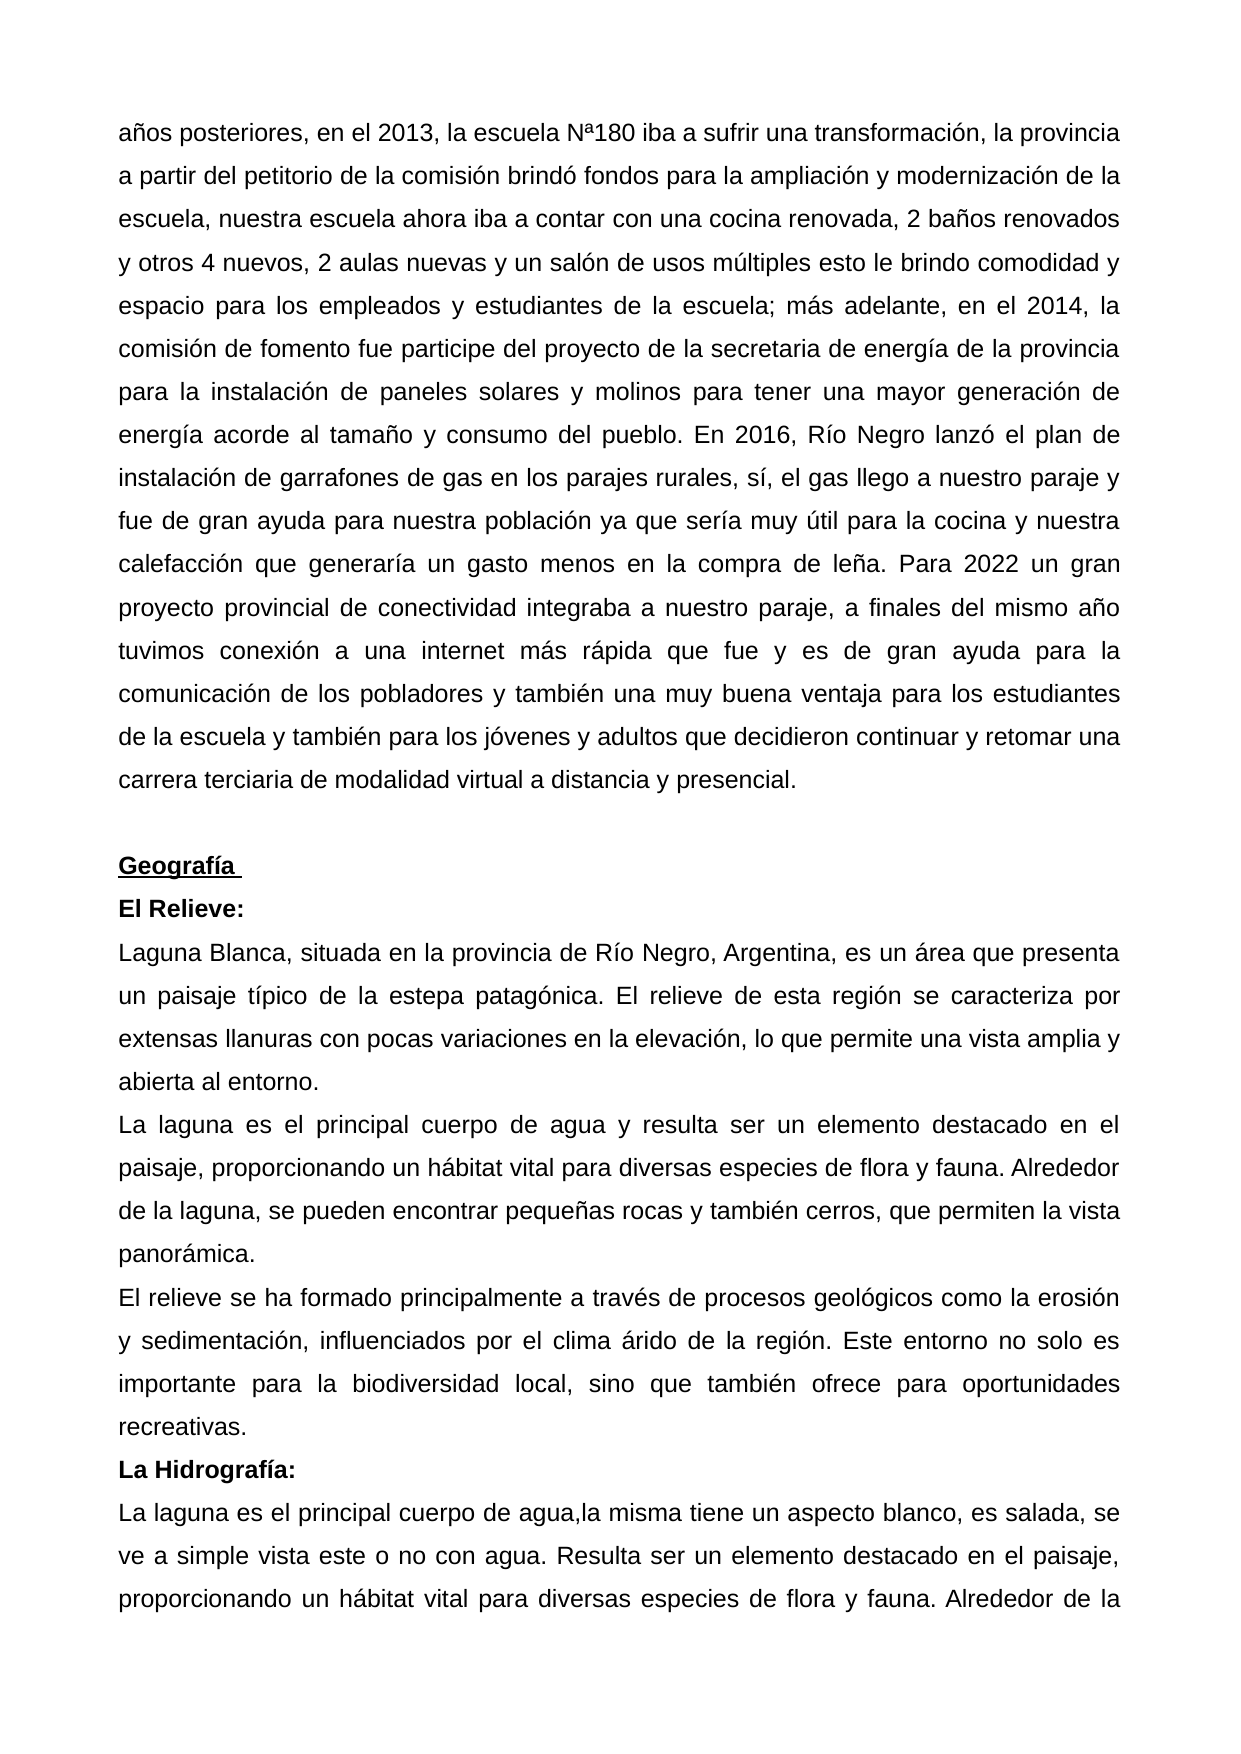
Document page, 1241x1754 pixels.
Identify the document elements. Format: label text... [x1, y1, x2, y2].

text La laguna es el principal cuerpo de agua,la misma tiene un aspecto blanco, es salada, se ve a simple vista este o no con agua. Resulta ser un elemento destacado en el paisaje, proporcionando un hábitat vital para diversas especies de flora y fauna. Alrededor de la [118, 1498, 1122, 1613]
text El relieve se ha formado principalmente a través de procesos geológicos como la erosión y sedimentación, influenciados por el clima árido de la región. Este entorno no solo es importante para la biodiversidad local, sino que también ofrece para oportunidades recreativas. [118, 1282, 1122, 1441]
text La laguna es el principal cuerpo de agua y resulta ser un elemento destacado en el paisaje, proporcionando un hábitat vital para diversas especies de flora y fauna. Alrededor de la laguna, se pueden encontrar pequeñas rocas y también cerros, que permiten la vista panorámica. [118, 1110, 1122, 1268]
text El Relieve: [118, 894, 1122, 923]
text Laguna Blanca, situada en la provincia de Río Negro, Argentina, es un área que presenta un paisaje típico de la estepa patagónica. El relieve de esta región se caracteriza por extensas llanuras con pocas variaciones en la elevación, lo que permite una vista amplia y abierta al entorno. [118, 937, 1122, 1096]
text años posteriores, en el 2013, la escuela Nª180 iba a sufrir una transformación, la provincia a partir del petitorio de la comisión brindó fondos para la ampliación y modernización de la escuela, nuestra escuela ahora iba a contar con una cocina renovada, 2 baños renovados y otros 4 nuevos, 2 aulas nuevas y un salón de usos múltiples esto le brindo comodidad y espacio para los empleados y estudiantes de la escuela; más adelante, en el 2014, la comisión de fomento fue participe del proyecto de la secretaria de energía de la provincia para la instalación de paneles solares y molinos para tener una mayor generación de energía acorde al tamaño y consumo del pueblo. En 2016, Río Negro lanzó el plan de instalación de garrafones de gas en los parajes rurales, sí, el gas llego a nuestro paraje y fue de gran ayuda para nuestra población ya que sería muy útil para la cocina y nuestra calefacción que generaría un gasto menos en la compra de leña. Para 2022 un gran proyecto provincial de conectividad integraba a nuestro paraje, a finales del mismo año tuvimos conexión a una internet más rápida que fue y es de gran ayuda para la comunicación de los pobladores y también una muy buena ventaja para los estudiantes de la escuela y también para los jóvenes y adultos que decidieron continuar y retomar una carrera terciaria de modalidad virtual a distancia y presencial. [118, 118, 1122, 794]
text La Hidrografía: [118, 1455, 1122, 1484]
text Geografía [118, 851, 1122, 880]
